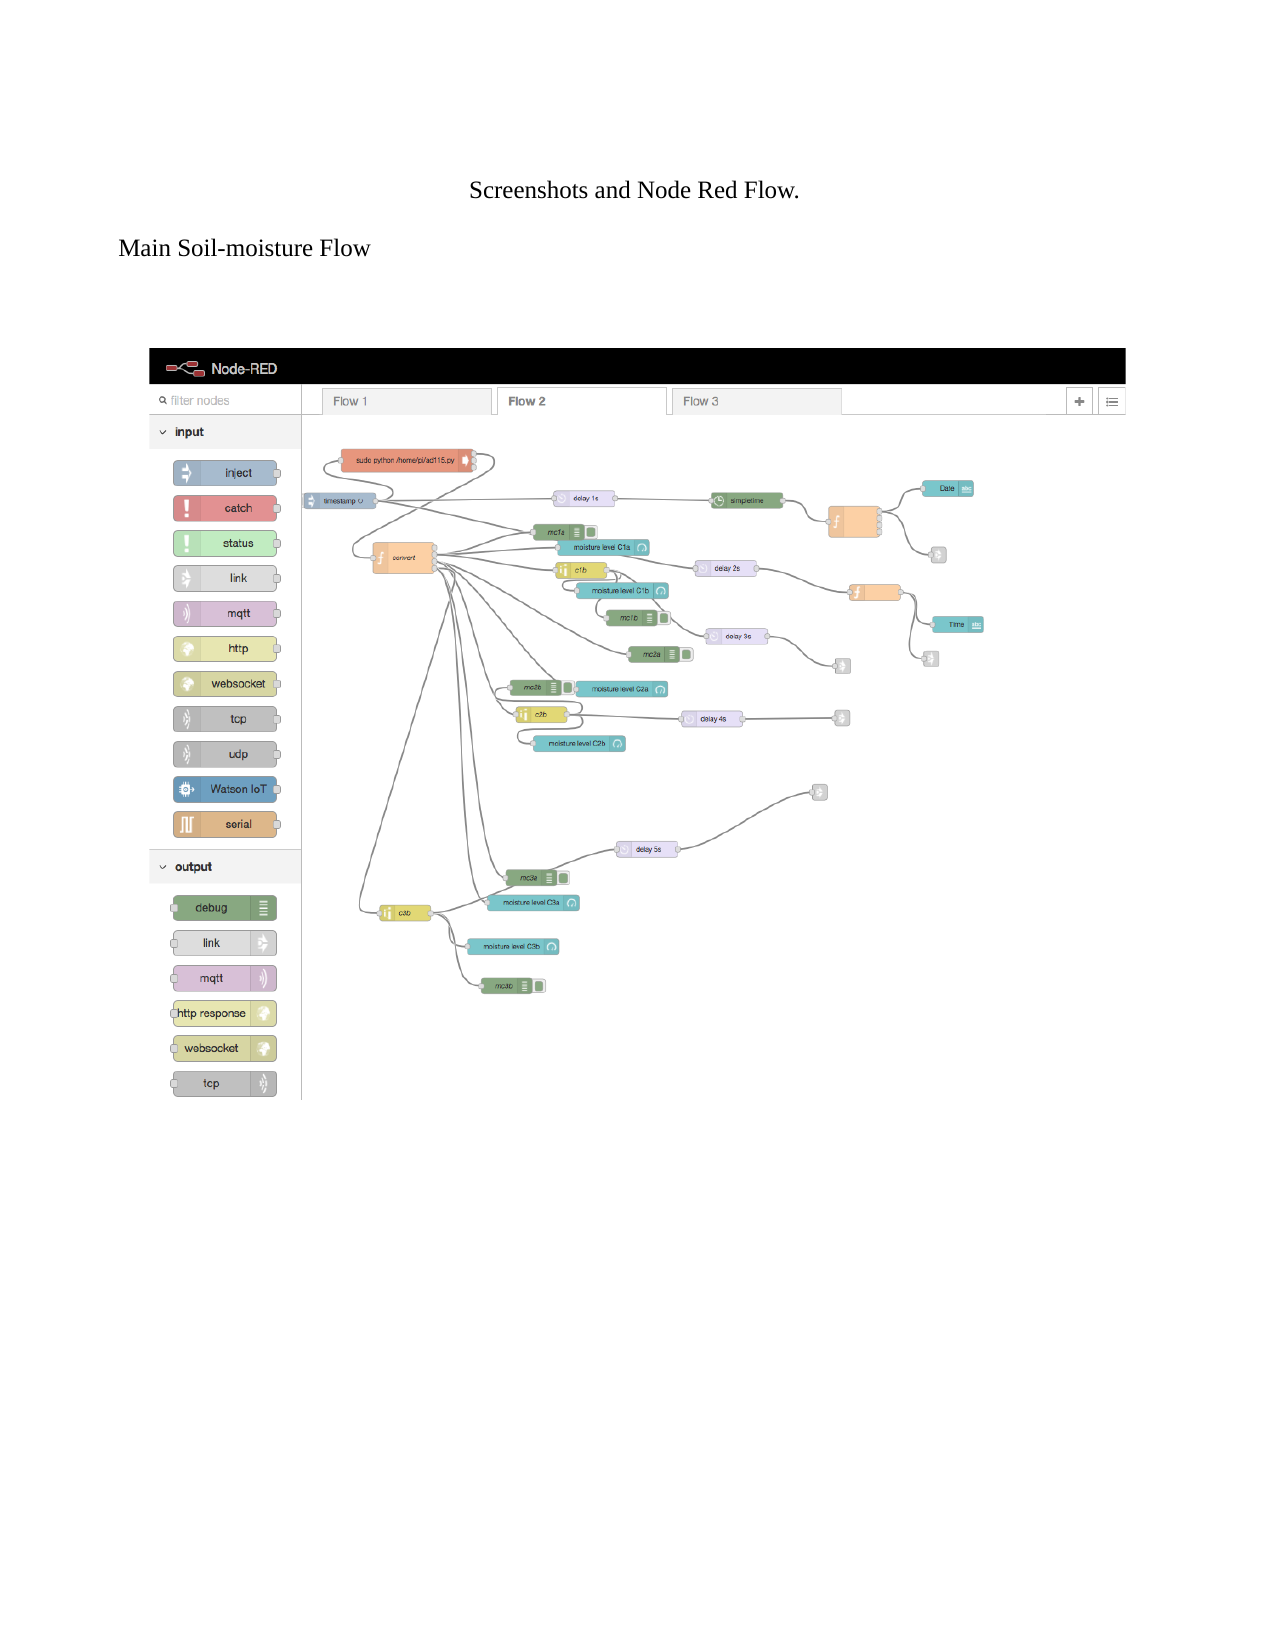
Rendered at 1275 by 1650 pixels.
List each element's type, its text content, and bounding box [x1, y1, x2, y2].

text Screenshots and Node Red Flow. [118, 176, 1157, 204]
text Main Soil-moisture Flow [118, 233, 1157, 262]
picture [149, 348, 1126, 1100]
